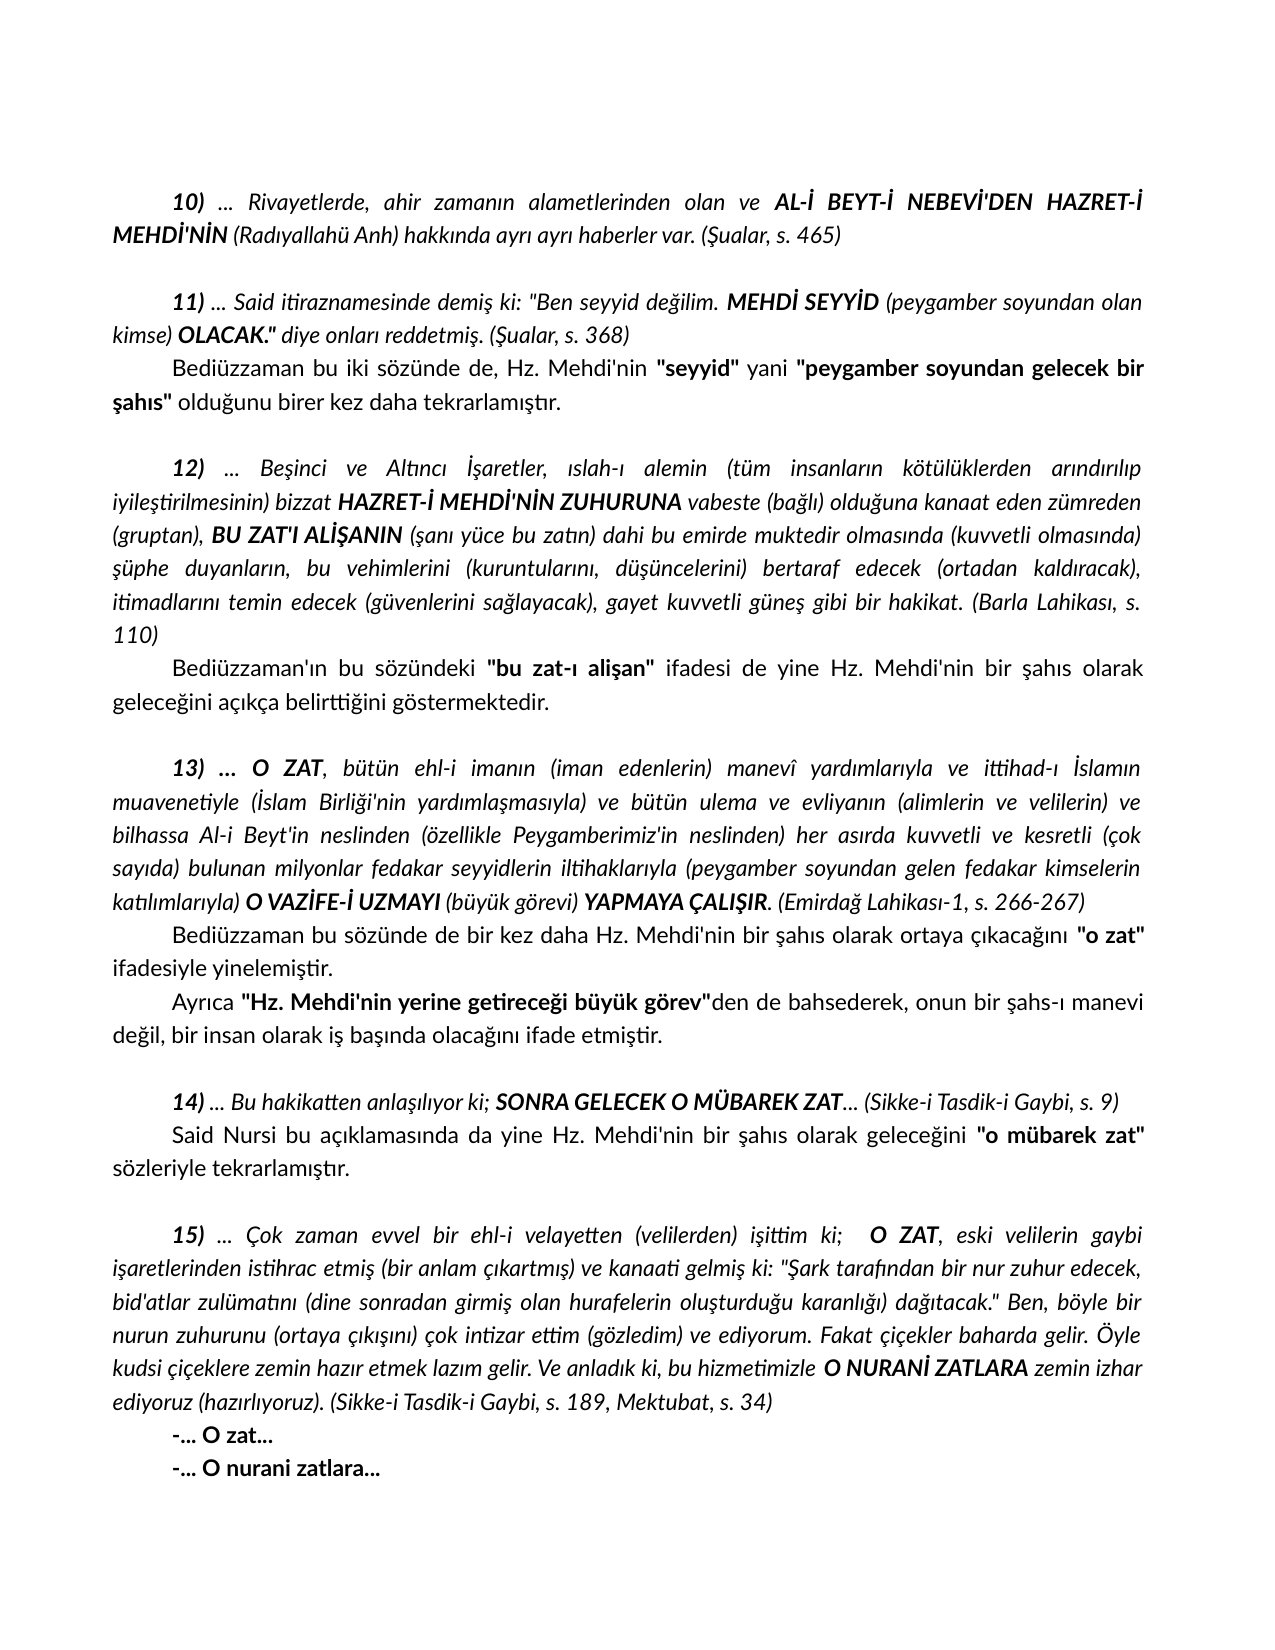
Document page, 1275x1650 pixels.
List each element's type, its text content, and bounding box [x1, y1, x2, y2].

text Bediüzzaman bu sözünde de bir kez daha Hz. Mehdi'nin bir şahıs olarak ortaya çıkacağını "o zat" ifadesiyle yinelemiştir. [112, 917, 1145, 983]
text 14) ... Bu hakikatten anlaşılıyor ki; SONRA GELECEK O MÜBAREK ZAT... (Sikke-i Tasdik-i Gaybi, s. 9) [112, 1083, 1145, 1117]
text 11) ... Said itiraznamesinde demiş ki: "Ben seyyid değilim. MEHDİ SEYYİD (peygamber soyundan olan kimse) OLACAK." diye onları reddetmiş. (Şualar, s. 368) [112, 283, 1145, 350]
text 13) … O ZAT, bütün ehl-i imanın (iman edenlerin) manevî yardımlarıyla ve ittihad-ı İslamın muavenetiyle (İslam Birliği'nin yardımlaşmasıyla) ve bütün ulema ve evliyanın (alimlerin ve velilerin) ve bilhassa Al-i Beyt'in neslinden (özellikle Peygamberimiz'in neslinden) her asırda kuvvetli ve kesretli (çok sayıda) bulunan milyonlar fedakar seyyidlerin iltihaklarıyla (peygamber soyundan gelen fedakar kimselerin katılımlarıyla) O VAZİFE-İ UZMAYI (büyük görevi) YAPMAYA ÇALIŞIR. (Emirdağ Lahikası-1, s. 266-267) [112, 750, 1145, 917]
text Ayrıca "Hz. Mehdi'nin yerine getireceği büyük görev"den de bahsederek, onun bir şahs-ı manevi değil, bir insan olarak iş başında olacağını ifade etmiştir. [112, 983, 1145, 1050]
text Bediüzzaman bu iki sözünde de, Hz. Mehdi'nin "seyyid" yani "peygamber soyundan gelecek bir şahıs" olduğunu birer kez daha tekrarlamıştır. [112, 350, 1145, 417]
text -... O zat... [112, 1417, 1145, 1450]
text Bediüzzaman'ın bu sözündeki "bu zat-ı alişan" ifadesi de yine Hz. Mehdi'nin bir şahıs olarak geleceğini açıkça belirttiğini göstermektedir. [112, 650, 1145, 717]
text 15) ... Çok zaman evvel bir ehl-i velayetten (velilerden) işittim ki; O ZAT, eski velilerin gaybi işaretlerinden istihrac etmiş (bir anlam çıkartmış) ve kanaati gelmiş ki: "Şark tarafından bir nur zuhur edecek, bid'atlar zulümatını (dine sonradan girmiş olan hurafelerin oluşturduğu karanlığı) dağıtacak." Ben, böyle bir nurun zuhurunu (ortaya çıkışını) çok intizar ettim (gözledim) ve ediyorum. Fakat çiçekler baharda gelir. Öyle kudsi çiçeklere zemin hazır etmek lazım gelir. Ve anladık ki, bu hizmetimizle O NURANİ ZATLARA zemin izhar ediyoruz (hazırlıyoruz). (Sikke-i Tasdik-i Gaybi, s. 189, Mektubat, s. 34) [112, 1217, 1145, 1417]
text 12) ... Beşinci ve Altıncı İşaretler, ıslah-ı alemin (tüm insanların kötülüklerden arındırılıp iyileştirilmesinin) bizzat HAZRET-İ MEHDİ'NİN ZUHURUNA vabeste (bağlı) olduğuna kanaat eden zümreden (gruptan), BU ZAT'I ALİŞANIN (şanı yüce bu zatın) dahi bu emirde muktedir olmasında (kuvvetli olmasında) şüphe duyanların, bu vehimlerini (kuruntularını, düşüncelerini) bertaraf edecek (ortadan kaldıracak), itimadlarını temin edecek (güvenlerini sağlayacak), gayet kuvvetli güneş gibi bir hakikat. (Barla Lahikası, s. 110) [112, 450, 1145, 650]
text -... O nurani zatlara... [112, 1450, 1145, 1483]
text 10) ... Rivayetlerde, ahir zamanın alametlerinden olan ve AL-İ BEYT-İ NEBEVİ'DEN HAZRET-İ MEHDİ'NİN (Radıyallahü Anh) hakkında ayrı ayrı haberler var. (Şualar, s. 465) [112, 183, 1145, 250]
text Said Nursi bu açıklamasında da yine Hz. Mehdi'nin bir şahıs olarak geleceğini "o mübarek zat" sözleriyle tekrarlamıştır. [112, 1117, 1145, 1183]
